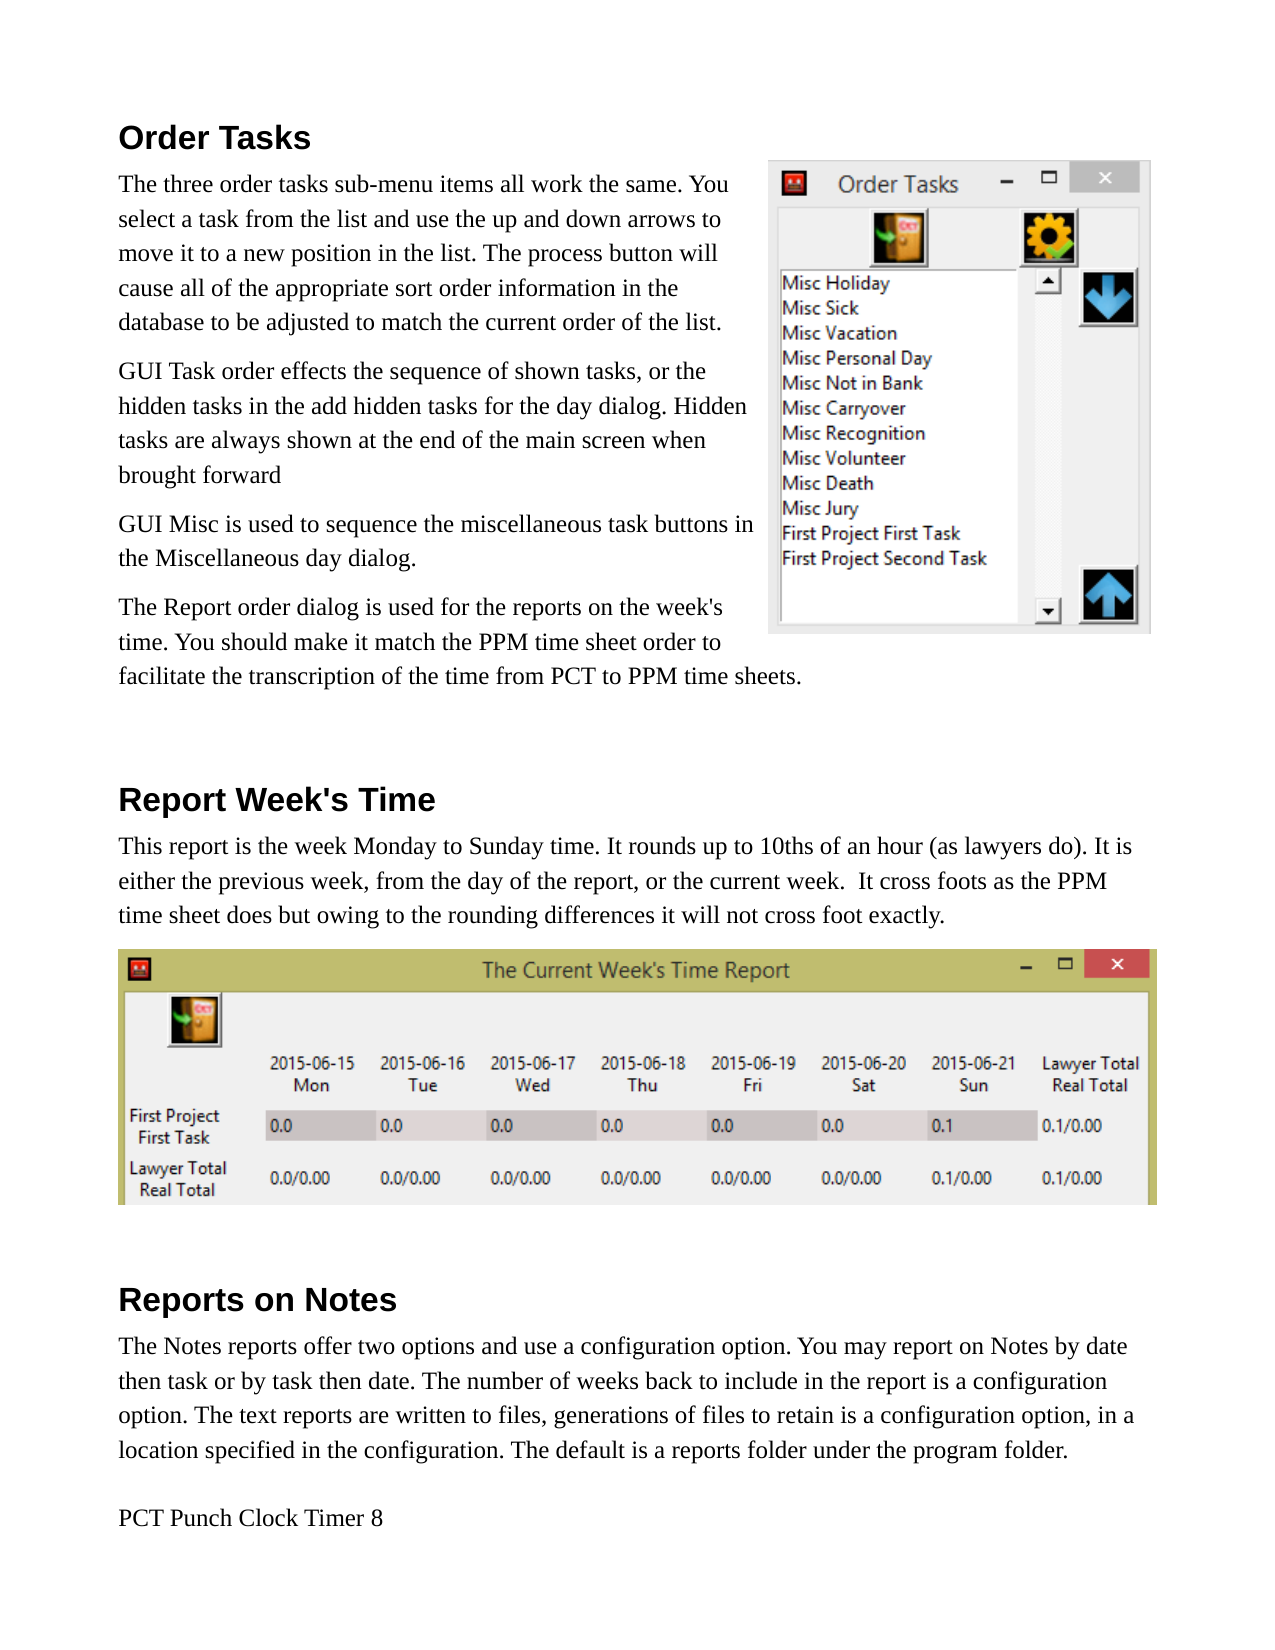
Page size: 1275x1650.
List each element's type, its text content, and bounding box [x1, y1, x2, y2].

subtitle Order Tasks [118, 118, 1157, 157]
text GUI Misc is used to sequence the miscellaneous task buttons in the Miscellaneous day dialog. [118, 509, 768, 572]
subtitle Report Week's Time [118, 780, 1157, 819]
picture [118, 949, 1157, 1205]
text The Report order dialog is used for the reports on the week's time. You should make it match the PPM time sheet order to facilitate the transcription of the time from PCT to PPM time sheets. [118, 592, 1157, 690]
text The Notes reports offer two options and use a configuration option. You may report on Notes by date then task or by task then date. The number of weeks back to include in the report is a configuration option. The text reports are written to files, generations of files to retain is a configuration option, in a location specified in the configuration. The default is a reports folder under the program folder. [118, 1331, 1157, 1464]
text GUI Task order effects the sequence of shown tasks, or the hidden tasks in the add hidden tasks for the day dialog. Hidden tasks are always shown at the end of the main screen when brought forward [118, 356, 768, 488]
picture [768, 160, 1151, 634]
text The three order tasks sub-menu items all work the same. You select a task from the list and use the up and down arrows to move it to a new position in the list. The process button will cause all of the appropriate sort order information in the database to be adjusted to match the current order of the list. [118, 169, 768, 336]
text This report is the week Monday to Sunday time. It rounds up to 10ths of an hour (as lawyers do). It is either the previous week, from the day of the report, or the current week. It cross foots as the PPM time sheet does but owing to the rounding differences it will not cross foot exactly. [118, 831, 1157, 929]
subtitle Reports on Notes [118, 1280, 1157, 1319]
